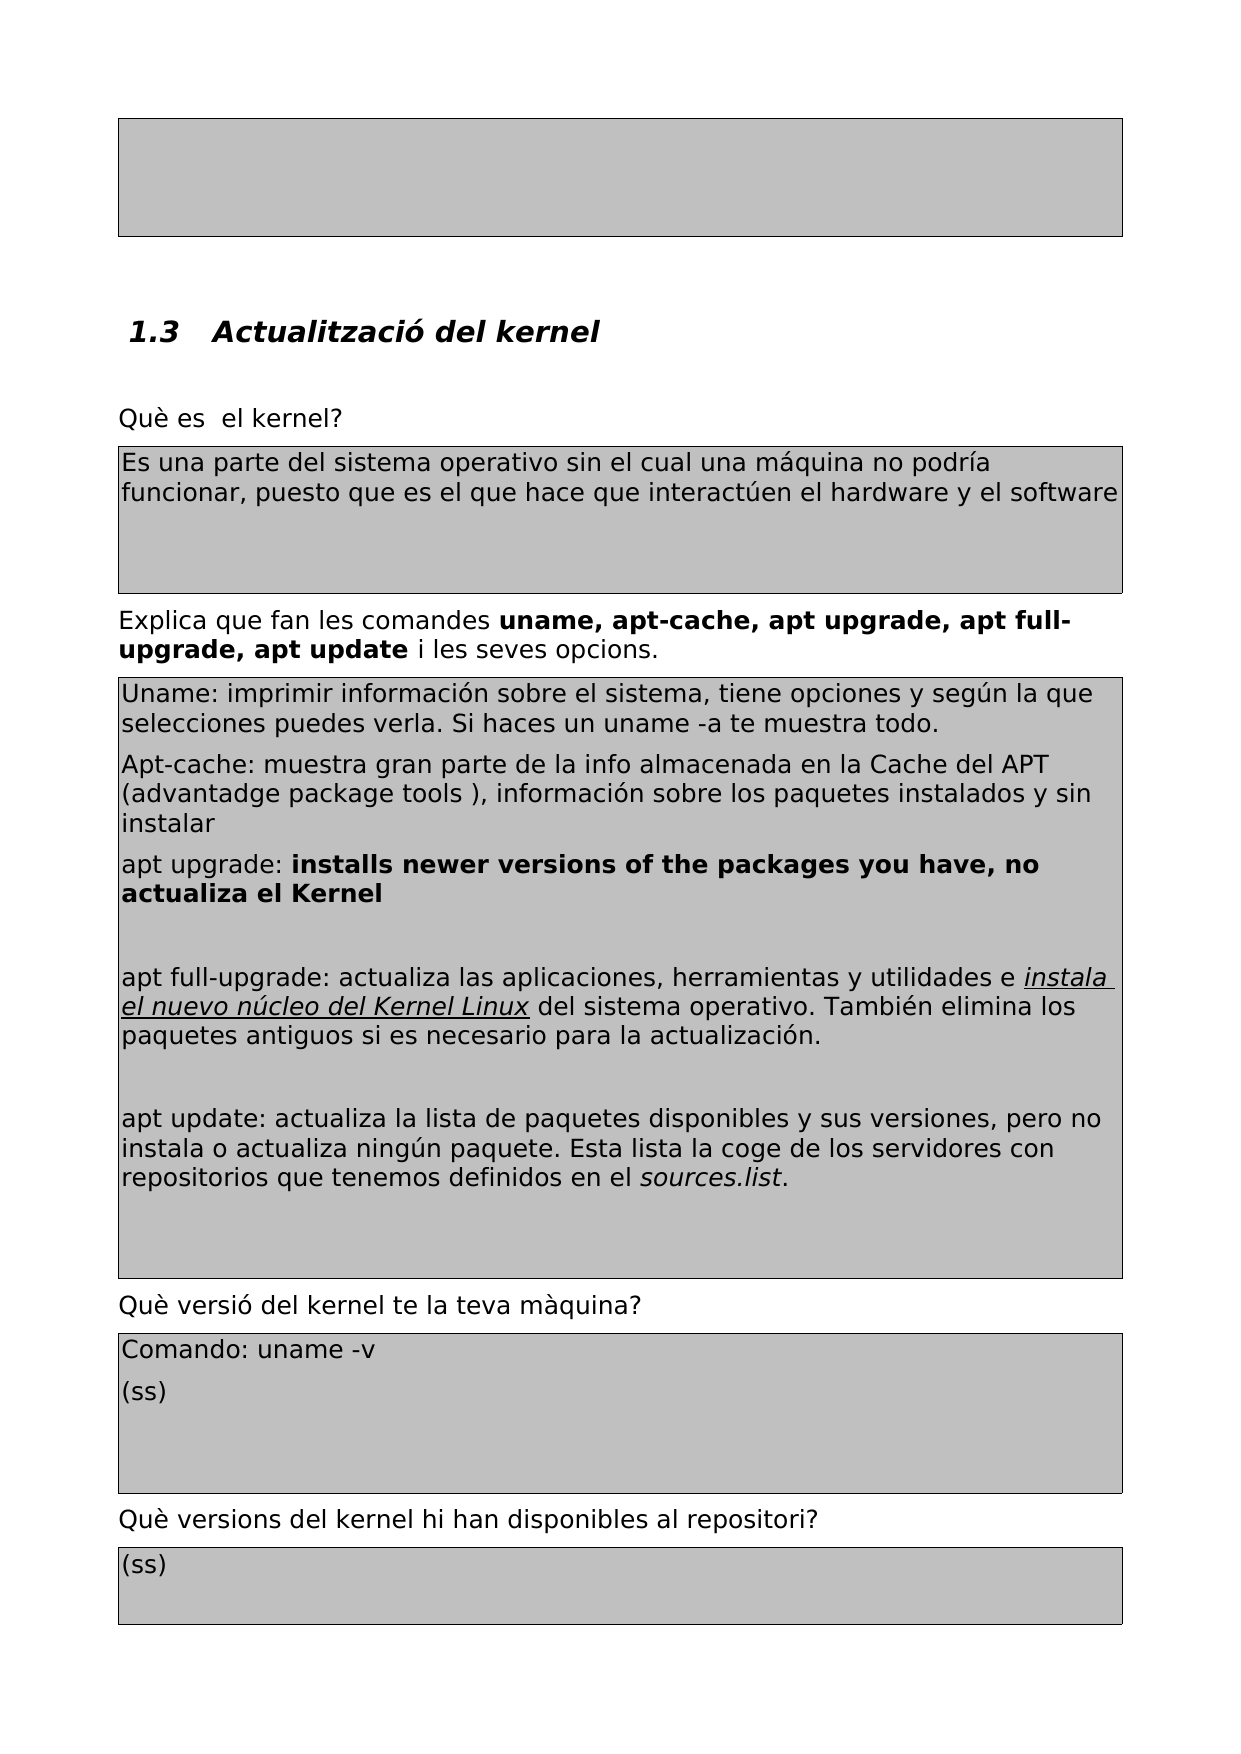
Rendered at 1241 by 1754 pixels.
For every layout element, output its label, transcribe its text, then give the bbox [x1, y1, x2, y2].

text (ss) [119, 1548, 1122, 1579]
text Uname: imprimir información sobre el sistema, tiene opciones y según la que selecciones puedes verla. Si haces un uname -a te muestra todo. [119, 678, 1122, 738]
text Apt-cache: muestra gran parte de la info almacenada en la Cache del APT (advantadge package tools ), información sobre los paquetes instalados y sin instalar [119, 747, 1122, 838]
text (ss) [119, 1374, 1122, 1407]
text Què versió del kernel te la teva màquina? [118, 1291, 1122, 1320]
text Comando: uname -v [119, 1334, 1122, 1365]
text Es una parte del sistema operativo sin el cual una máquina no podría funcionar, puesto que es el que hace que interactúen el hardware y el software [119, 447, 1122, 507]
subtitle Actualització del kernel [118, 316, 1122, 350]
text apt full-upgrade: actualiza las aplicaciones, herramientas y utilidades e instala el nuevo núcleo del Kernel Linux del sistema operativo. También elimina los paquetes antiguos si es necesario para la actualización. [119, 960, 1122, 1051]
text Explica que fan les comandes uname, apt-cache, apt upgrade, apt full-upgrade, apt update i les seves opcions. [118, 606, 1122, 664]
text Què es el kernel? [118, 404, 1122, 433]
text Què versions del kernel hi han disponibles al repositori? [118, 1505, 1122, 1534]
text apt upgrade: installs newer versions of the packages you have, no actualiza el Kernel [119, 847, 1122, 909]
text apt update: actualiza la lista de paquetes disponibles y sus versiones, pero no instala o actualiza ningún paquete. Esta lista la coge de los servidores con repositorios que tenemos definidos en el sources.list. [119, 1102, 1122, 1192]
